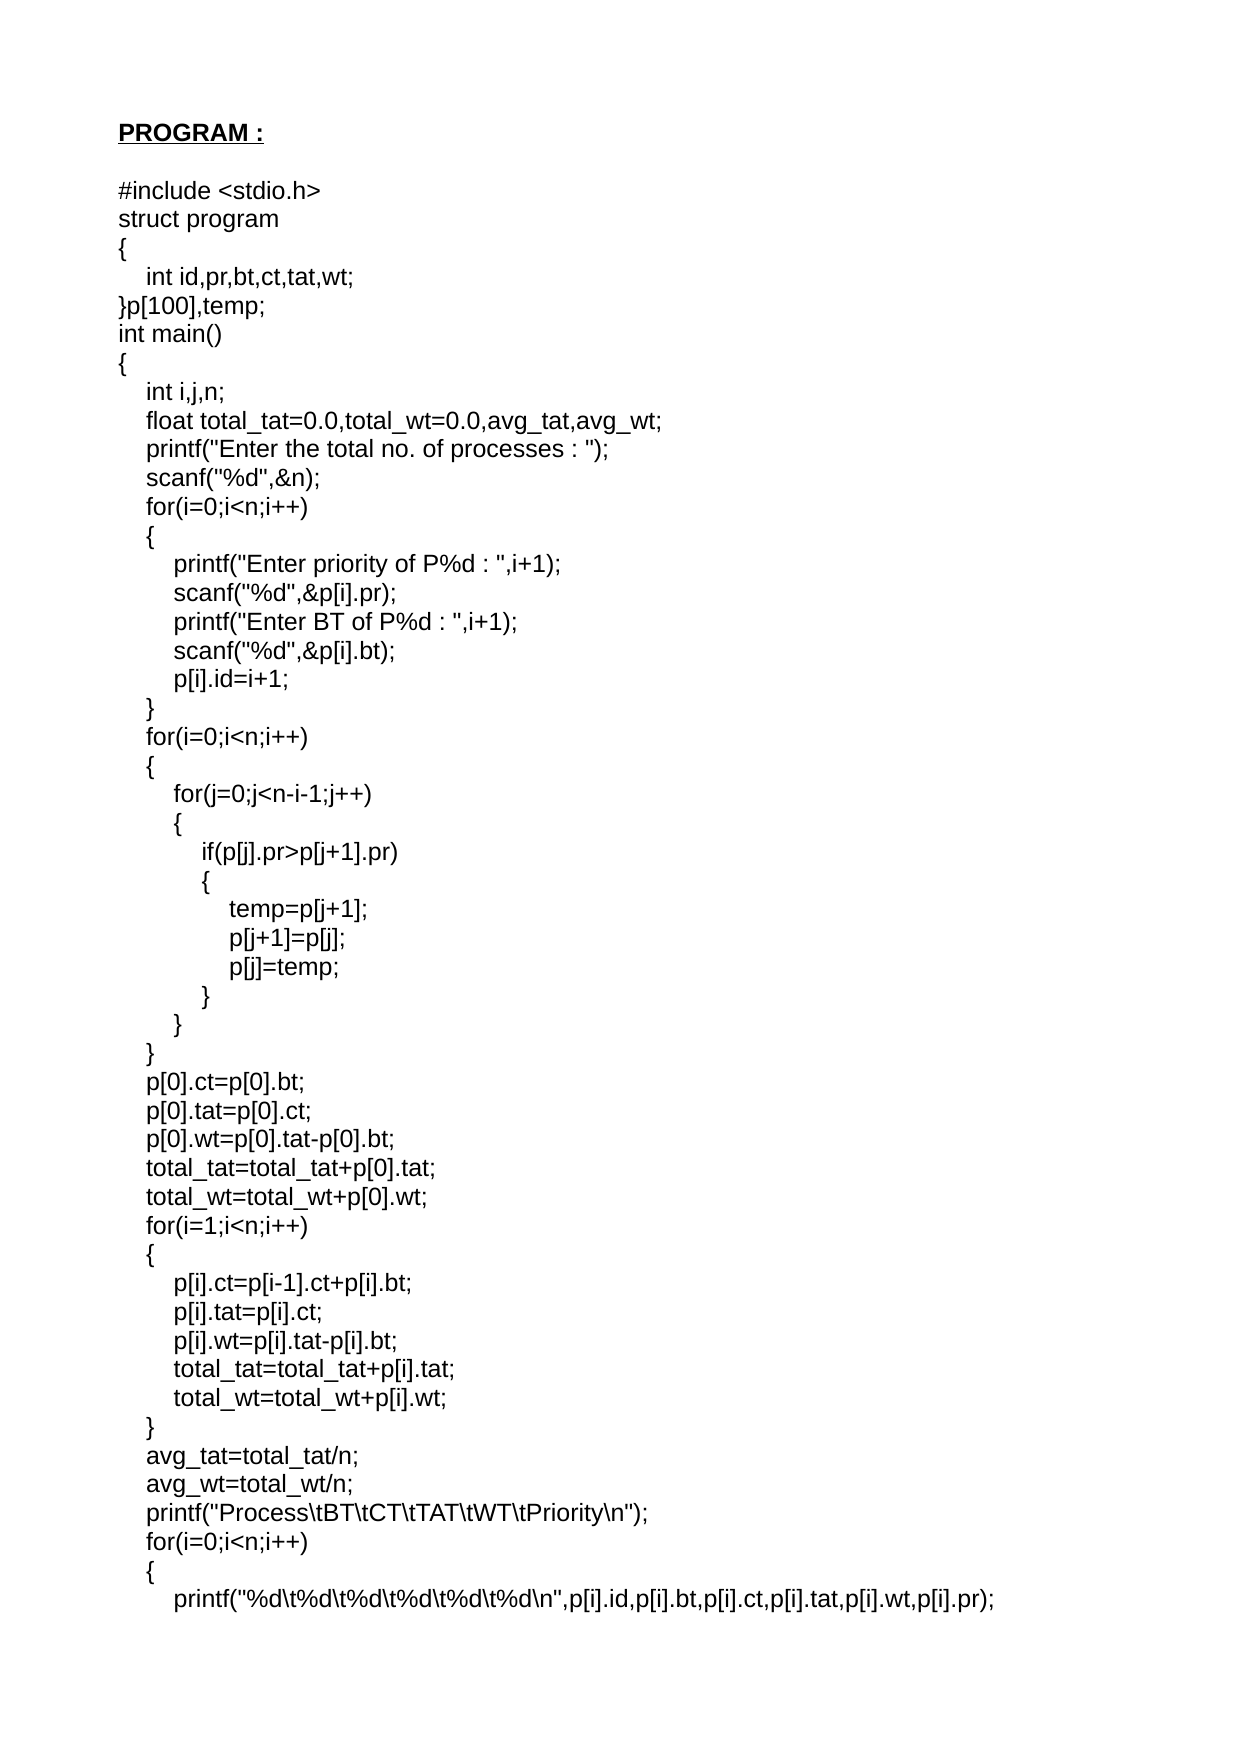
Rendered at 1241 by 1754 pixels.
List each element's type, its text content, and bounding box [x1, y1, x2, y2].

text avg_wt=total_wt/n; [118, 1469, 1122, 1498]
text if(p[j].pr>p[j+1].pr) [118, 837, 1122, 866]
text { [118, 751, 1122, 779]
text { [118, 348, 1122, 377]
text total_tat=total_tat+p[i].tat; [118, 1354, 1122, 1383]
text for(i=0;i<n;i++) [118, 1527, 1122, 1556]
text printf("Process\tBT\tCT\tTAT\tWT\tPriority\n"); [118, 1498, 1122, 1527]
text for(j=0;j<n-i-1;j++) [118, 779, 1122, 808]
text p[0].wt=p[0].tat-p[0].bt; [118, 1124, 1122, 1153]
text int main() [118, 319, 1122, 348]
text printf("Enter the total no. of processes : "); [118, 434, 1122, 463]
text p[i].ct=p[i-1].ct+p[i].bt; [118, 1268, 1122, 1297]
text for(i=0;i<n;i++) [118, 492, 1122, 521]
text total_wt=total_wt+p[i].wt; [118, 1383, 1122, 1412]
text struct program [118, 204, 1122, 233]
text { [118, 808, 1122, 837]
text { [118, 233, 1122, 262]
text p[0].tat=p[0].ct; [118, 1096, 1122, 1124]
text scanf("%d",&p[i].pr); [118, 578, 1122, 607]
text { [118, 866, 1122, 894]
text printf("Enter BT of P%d : ",i+1); [118, 607, 1122, 636]
text p[0].ct=p[0].bt; [118, 1067, 1122, 1096]
text avg_tat=total_tat/n; [118, 1441, 1122, 1469]
text } [118, 1009, 1122, 1038]
text p[i].id=i+1; [118, 664, 1122, 693]
text int i,j,n; [118, 377, 1122, 406]
text printf("%d\t%d\t%d\t%d\t%d\t%d\n",p[i].id,p[i].bt,p[i].ct,p[i].tat,p[i].wt,p[i].pr); [118, 1584, 1122, 1613]
text scanf("%d",&p[i].bt); [118, 636, 1122, 664]
text } [118, 1038, 1122, 1067]
text #include <stdio.h> [118, 176, 1122, 204]
text int id,pr,bt,ct,tat,wt; [118, 262, 1122, 291]
text } [118, 693, 1122, 722]
text total_tat=total_tat+p[0].tat; [118, 1153, 1122, 1182]
text }p[100],temp; [118, 291, 1122, 319]
text } [118, 981, 1122, 1009]
text PROGRAM : [118, 118, 1122, 147]
text { [118, 1556, 1122, 1584]
text { [118, 1239, 1122, 1268]
text scanf("%d",&n); [118, 463, 1122, 492]
text printf("Enter priority of P%d : ",i+1); [118, 549, 1122, 578]
text p[i].wt=p[i].tat-p[i].bt; [118, 1326, 1122, 1354]
text p[j+1]=p[j]; [118, 923, 1122, 952]
text for(i=1;i<n;i++) [118, 1211, 1122, 1239]
text } [118, 1412, 1122, 1441]
text temp=p[j+1]; [118, 894, 1122, 923]
text for(i=0;i<n;i++) [118, 722, 1122, 751]
text total_wt=total_wt+p[0].wt; [118, 1182, 1122, 1211]
text p[i].tat=p[i].ct; [118, 1297, 1122, 1326]
text float total_tat=0.0,total_wt=0.0,avg_tat,avg_wt; [118, 406, 1122, 434]
text p[j]=temp; [118, 952, 1122, 981]
text { [118, 521, 1122, 549]
